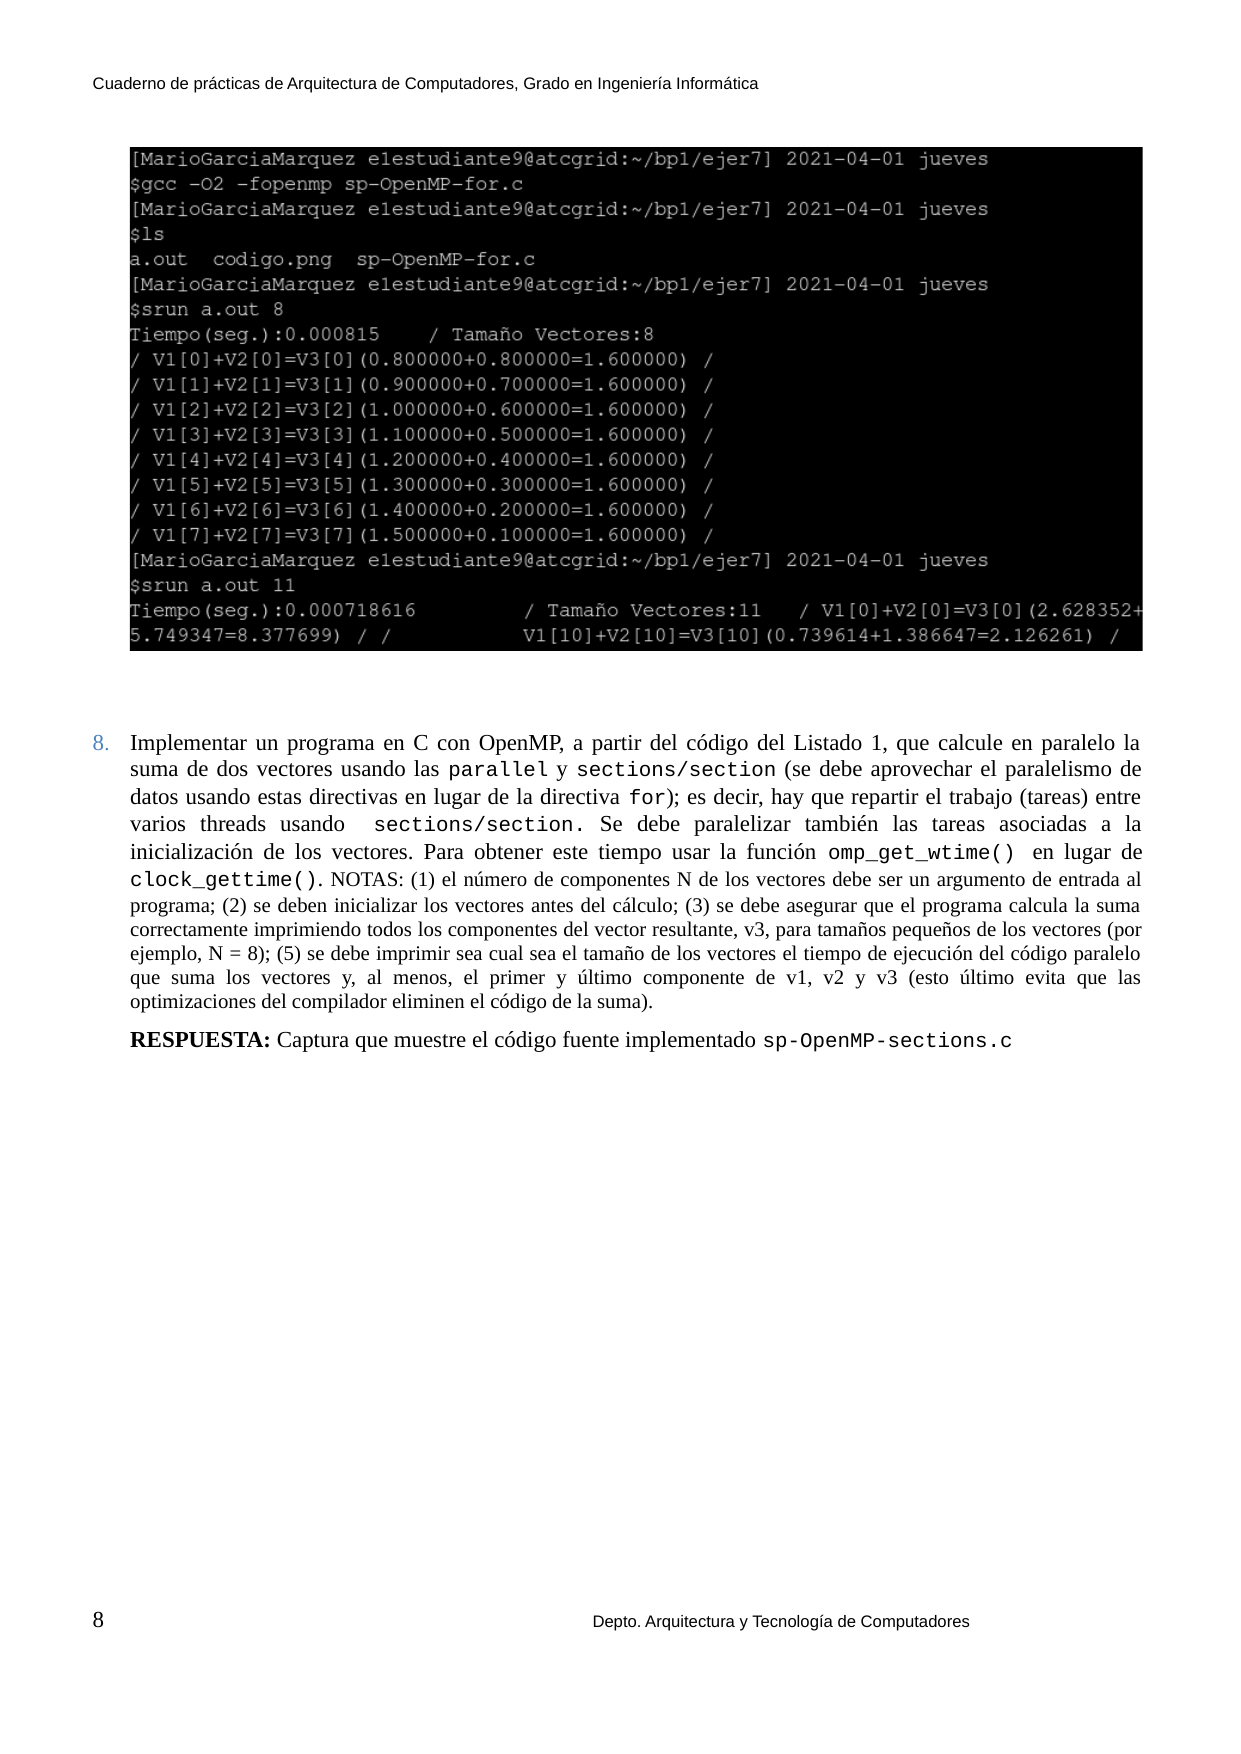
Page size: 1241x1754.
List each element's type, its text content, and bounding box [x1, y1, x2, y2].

text RESPUESTA: Captura que muestre el código fuente implementado sp-OpenMP-sections.c [130, 1026, 1143, 1053]
picture [129, 147, 1143, 651]
list Implementar un programa en C con OpenMP, a partir del código del Listado 1, que calcule en paralelo la suma de dos vectores usando las parallel y sections/section (se debe aprovechar el paralelismo de datos usando estas directivas en lugar de la directiva for); es decir, hay que repartir el trabajo (tareas) entre varios threads usando sections/section. Se debe paralelizar también las tareas asociadas a la inicialización de los vectores. Para obtener este tiempo usar la función omp_get_wtime() en lugar de clock_gettime(). NOTAS: (1) el número de componentes N de los vectores debe ser un argumento de entrada al programa; (2) se deben inicializar los vectores antes del cálculo; (3) se debe asegurar que el programa calcula la suma correctamente imprimiendo todos los componentes del vector resultante, v3, para tamaños pequeños de los vectores (por ejemplo, N = 8); (5) se debe imprimir sea cual sea el tamaño de los vectores el tiempo de ejecución del código paralelo que suma los vectores y, al menos, el primer y último componente de v1, v2 y v3 (esto último evita que las optimizaciones del compilador eliminen el código de la suma). [92, 729, 1143, 1013]
